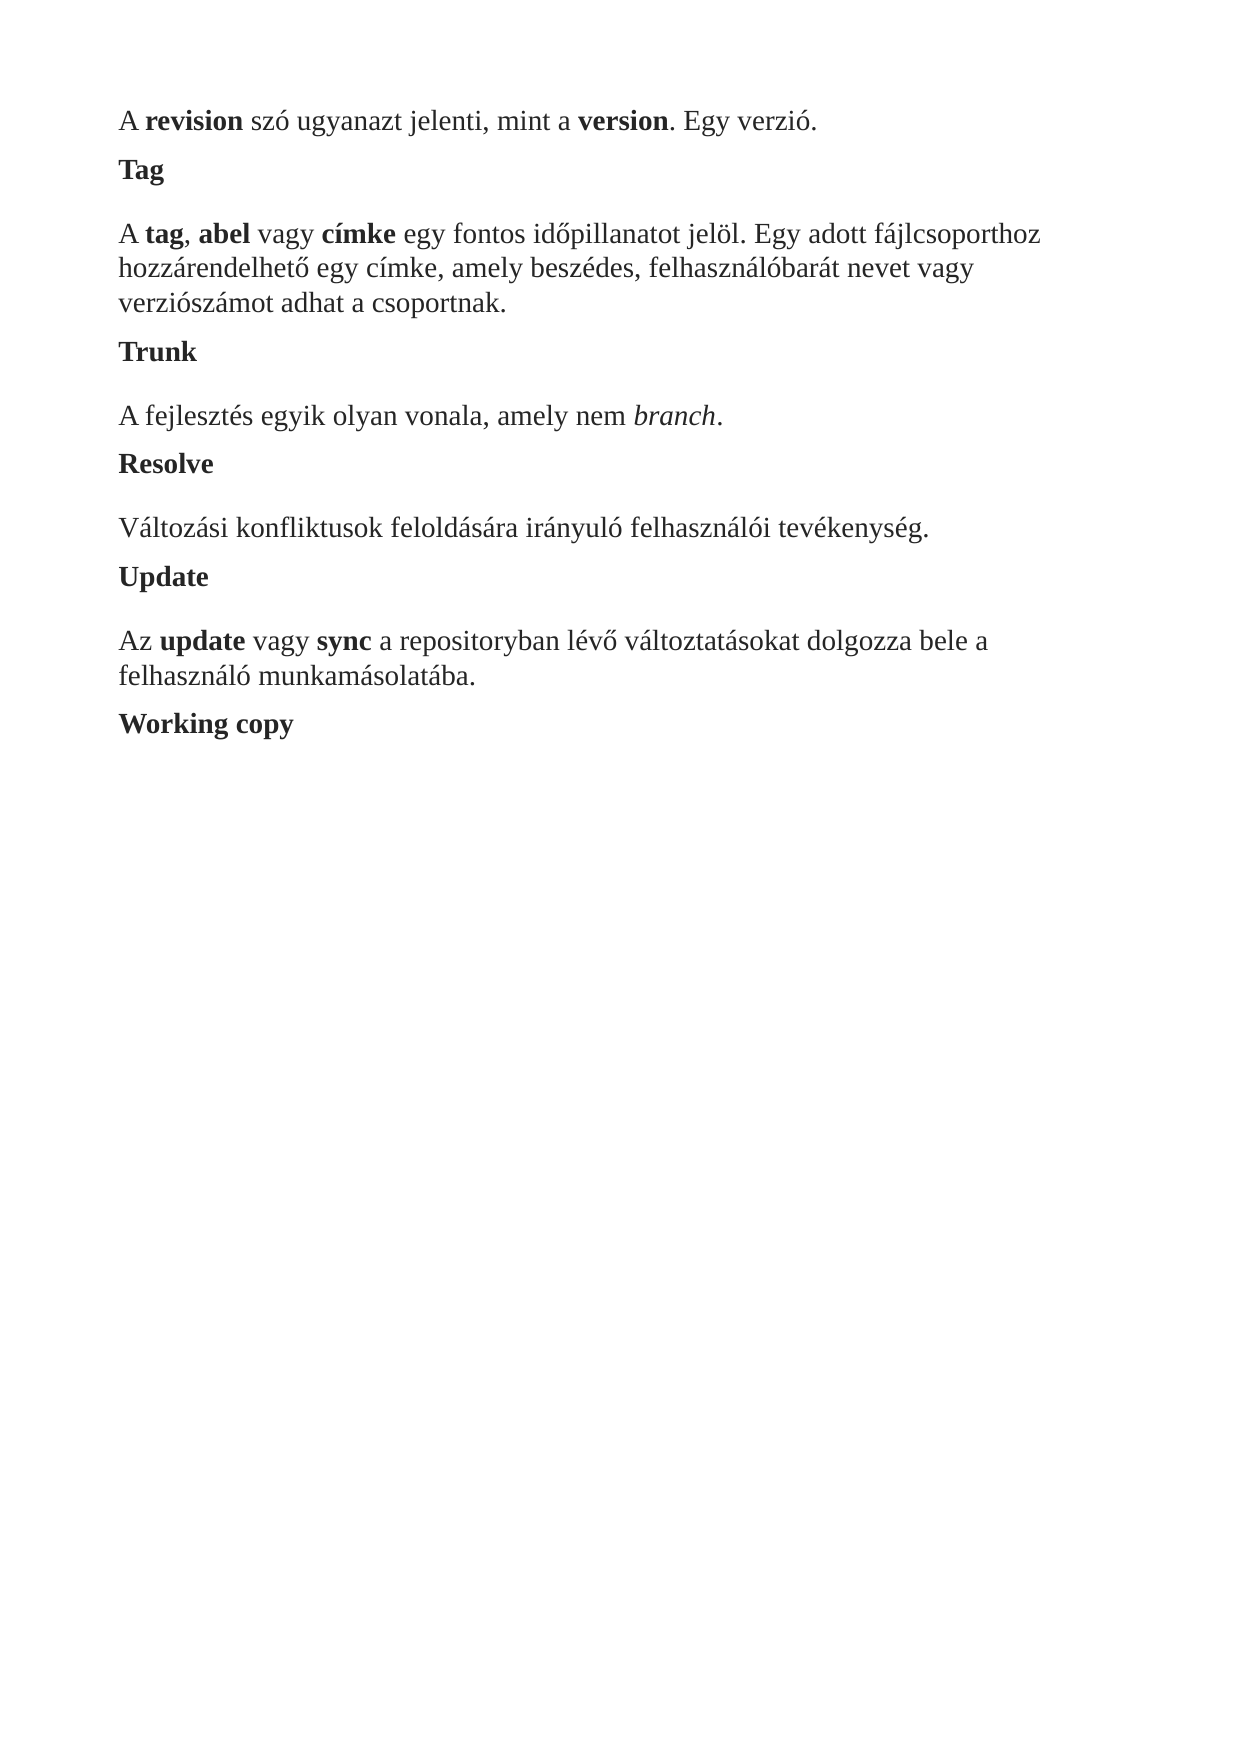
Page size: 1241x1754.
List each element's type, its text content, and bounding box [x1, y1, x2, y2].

subtitle Update [118, 559, 1122, 593]
subtitle Tag [118, 151, 1122, 186]
subtitle Working copy [118, 706, 1122, 740]
text A tag, abel vagy címke egy fontos időpillanatot jelöl. Egy adott fájlcsoporthoz hozzárendelhető egy címke, amely beszédes, felhasználóbarát nevet vagy verziószámot adhat a csoportnak. [118, 215, 1122, 318]
text A revision szó ugyanazt jelenti, mint a version. Egy verzió. [118, 102, 1122, 137]
text Az update vagy sync a repositoryban lévő változtatásokat dolgozza bele a felhasználó munkamásolatába. [118, 622, 1122, 691]
subtitle Trunk [118, 333, 1122, 367]
subtitle Resolve [118, 446, 1122, 480]
text Változási konfliktusok feloldására irányuló felhasználói tevékenység. [118, 510, 1122, 544]
text A fejlesztés egyik olyan vonala, amely nem branch. [118, 397, 1122, 431]
